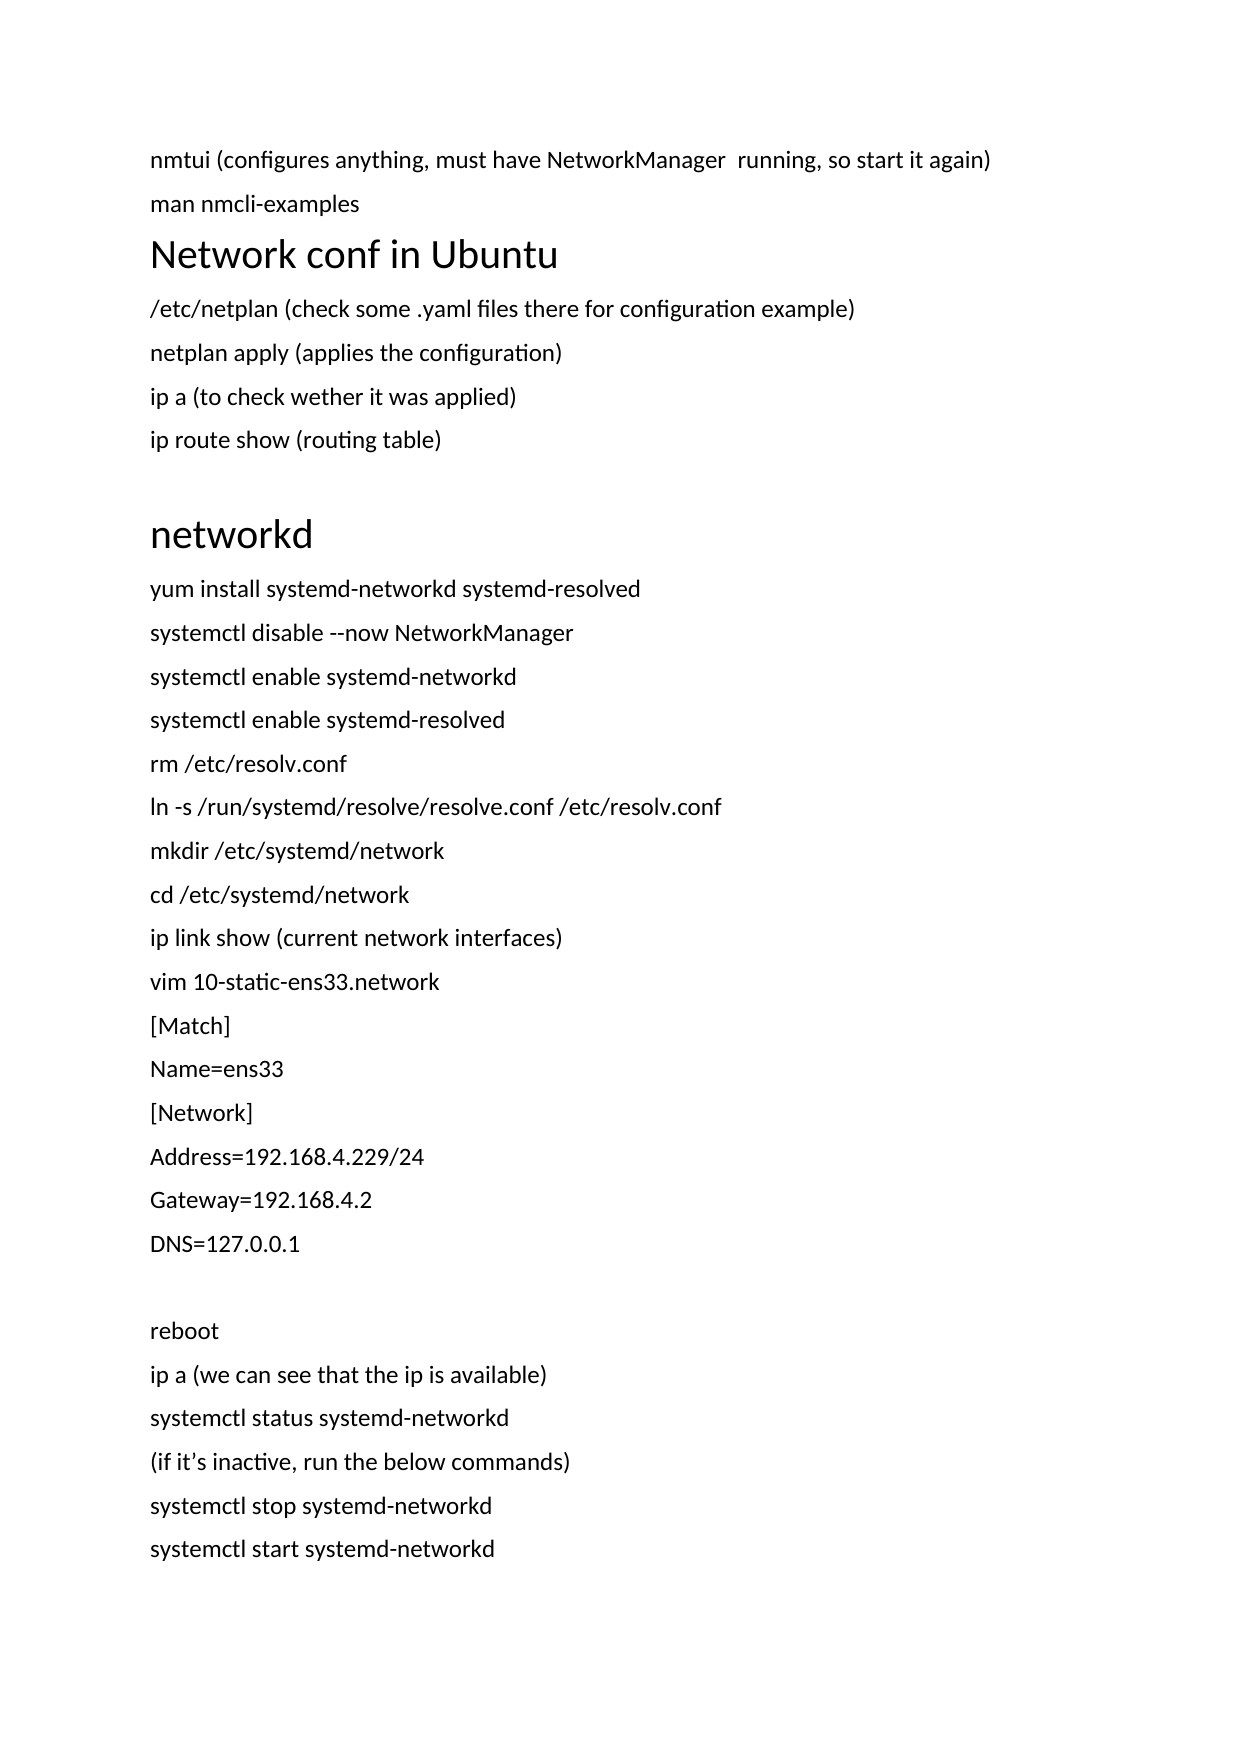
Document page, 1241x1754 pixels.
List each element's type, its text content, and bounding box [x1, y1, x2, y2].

text ip link show (current network interfaces) [150, 928, 1090, 953]
text [Network] [150, 1103, 1090, 1128]
text rm /etc/resolv.conf [150, 753, 1090, 778]
text mkdir /etc/systemd/network [150, 841, 1090, 866]
text [Match] [150, 1015, 1090, 1040]
text man nmcli-examples [150, 194, 1090, 219]
text systemctl disable --now NetworkManager [150, 622, 1090, 647]
text vim 10-static-ens33.network [150, 972, 1090, 997]
text (if it’s inactive, run the below commands) [150, 1452, 1090, 1477]
text ip a (we can see that the ip is available) [150, 1364, 1090, 1389]
text /etc/netplan (check some .yaml files there for configuration example) [150, 299, 1090, 324]
text Name=ens33 [150, 1059, 1090, 1084]
text cd /etc/systemd/network [150, 884, 1090, 909]
text networkd [150, 517, 1090, 559]
text nmtui (configures anything, must have NetworkManager running, so start it again) [150, 150, 1090, 175]
text systemctl stop systemd-networkd [150, 1495, 1090, 1520]
text reboot [150, 1321, 1090, 1346]
text systemctl status systemd-networkd [150, 1408, 1090, 1433]
text ip route show (routing table) [150, 430, 1090, 455]
text Gateway=192.168.4.2 [150, 1190, 1090, 1215]
text Address=192.168.4.229/24 [150, 1146, 1090, 1171]
text yum install systemd-networkd systemd-resolved [150, 579, 1090, 604]
text ip a (to check wether it was applied) [150, 386, 1090, 411]
text systemctl enable systemd-networkd [150, 666, 1090, 691]
text ln -s /run/systemd/resolve/resolve.conf /etc/resolv.conf [150, 797, 1090, 822]
text systemctl start systemd-networkd [150, 1539, 1090, 1564]
text DNS=127.0.0.1 [150, 1233, 1090, 1258]
text netplan apply (applies the configuration) [150, 343, 1090, 368]
text Network conf in Ubuntu [150, 237, 1090, 279]
text systemctl enable systemd-resolved [150, 710, 1090, 735]
